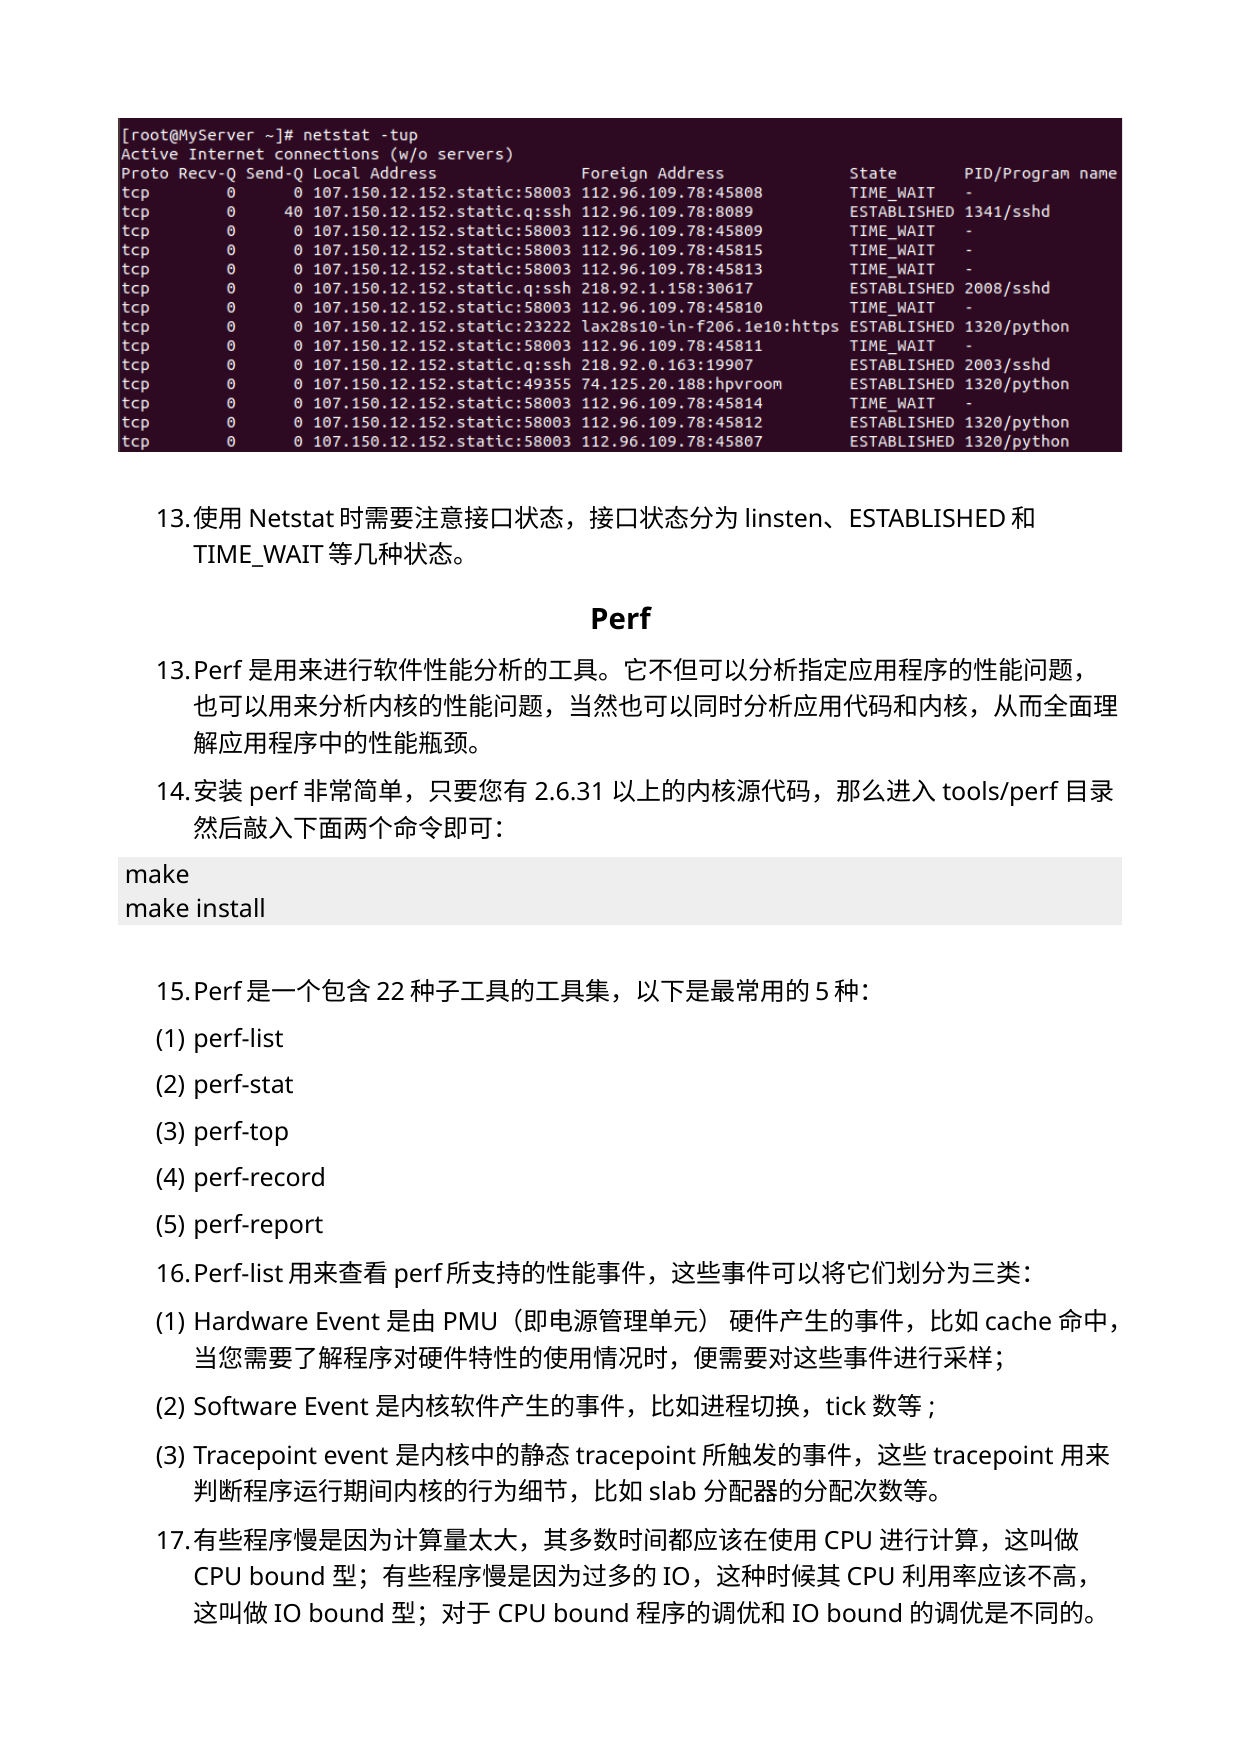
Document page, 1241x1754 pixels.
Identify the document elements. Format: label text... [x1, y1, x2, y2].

list perf-record [156, 1160, 1122, 1194]
list Perf是一个包含22种子工具的工具集，以下是最常用的5种： [156, 972, 1122, 1008]
list 有些程序慢是因为计算量太大，其多数时间都应该在使用 CPU 进行计算，这叫做 CPU bound 型；有些程序慢是因为过多的 IO，这种时候其 CPU 利用率应该不高，这叫做 IO bound 型；对于 CPU bound 程序的调优和 IO bound 的调优是不同的。 [156, 1521, 1122, 1629]
list Software Event 是内核软件产生的事件，比如进程切换，tick 数等 ; [156, 1387, 1122, 1423]
list perf-report [156, 1207, 1122, 1241]
list perf-list [156, 1020, 1122, 1054]
list 安装 perf 非常简单，只要您有 2.6.31 以上的内核源代码，那么进入 tools/perf 目录然后敲入下面两个命令即可： [156, 772, 1122, 844]
list Perf-list用来查看perf所支持的性能事件，这些事件可以将它们划分为三类： [156, 1253, 1122, 1289]
list Hardware Event 是由 PMU（即电源管理单元） 硬件产生的事件，比如 cache 命中，当您需要了解程序对硬件特性的使用情况时，便需要对这些事件进行采样； [156, 1302, 1122, 1374]
picture [118, 118, 1123, 452]
list Perf 是用来进行软件性能分析的工具。它不但可以分析指定应用程序的性能问题，也可以用来分析内核的性能问题，当然也可以同时分析应用代码和内核，从而全面理解应用程序中的性能瓶颈。 [156, 651, 1122, 759]
list 使用Netstat时需要注意接口状态，接口状态分为linsten、ESTABLISHED和TIME_WAIT等几种状态。 [156, 498, 1122, 571]
subtitle Perf [118, 598, 1122, 638]
list perf-stat [156, 1067, 1122, 1101]
list Tracepoint event 是内核中的静态 tracepoint 所触发的事件，这些 tracepoint 用来判断程序运行期间内核的行为细节，比如 slab 分配器的分配次数等。 [156, 1436, 1122, 1508]
list perf-top [156, 1113, 1122, 1147]
table_header make make install [118, 857, 1122, 925]
